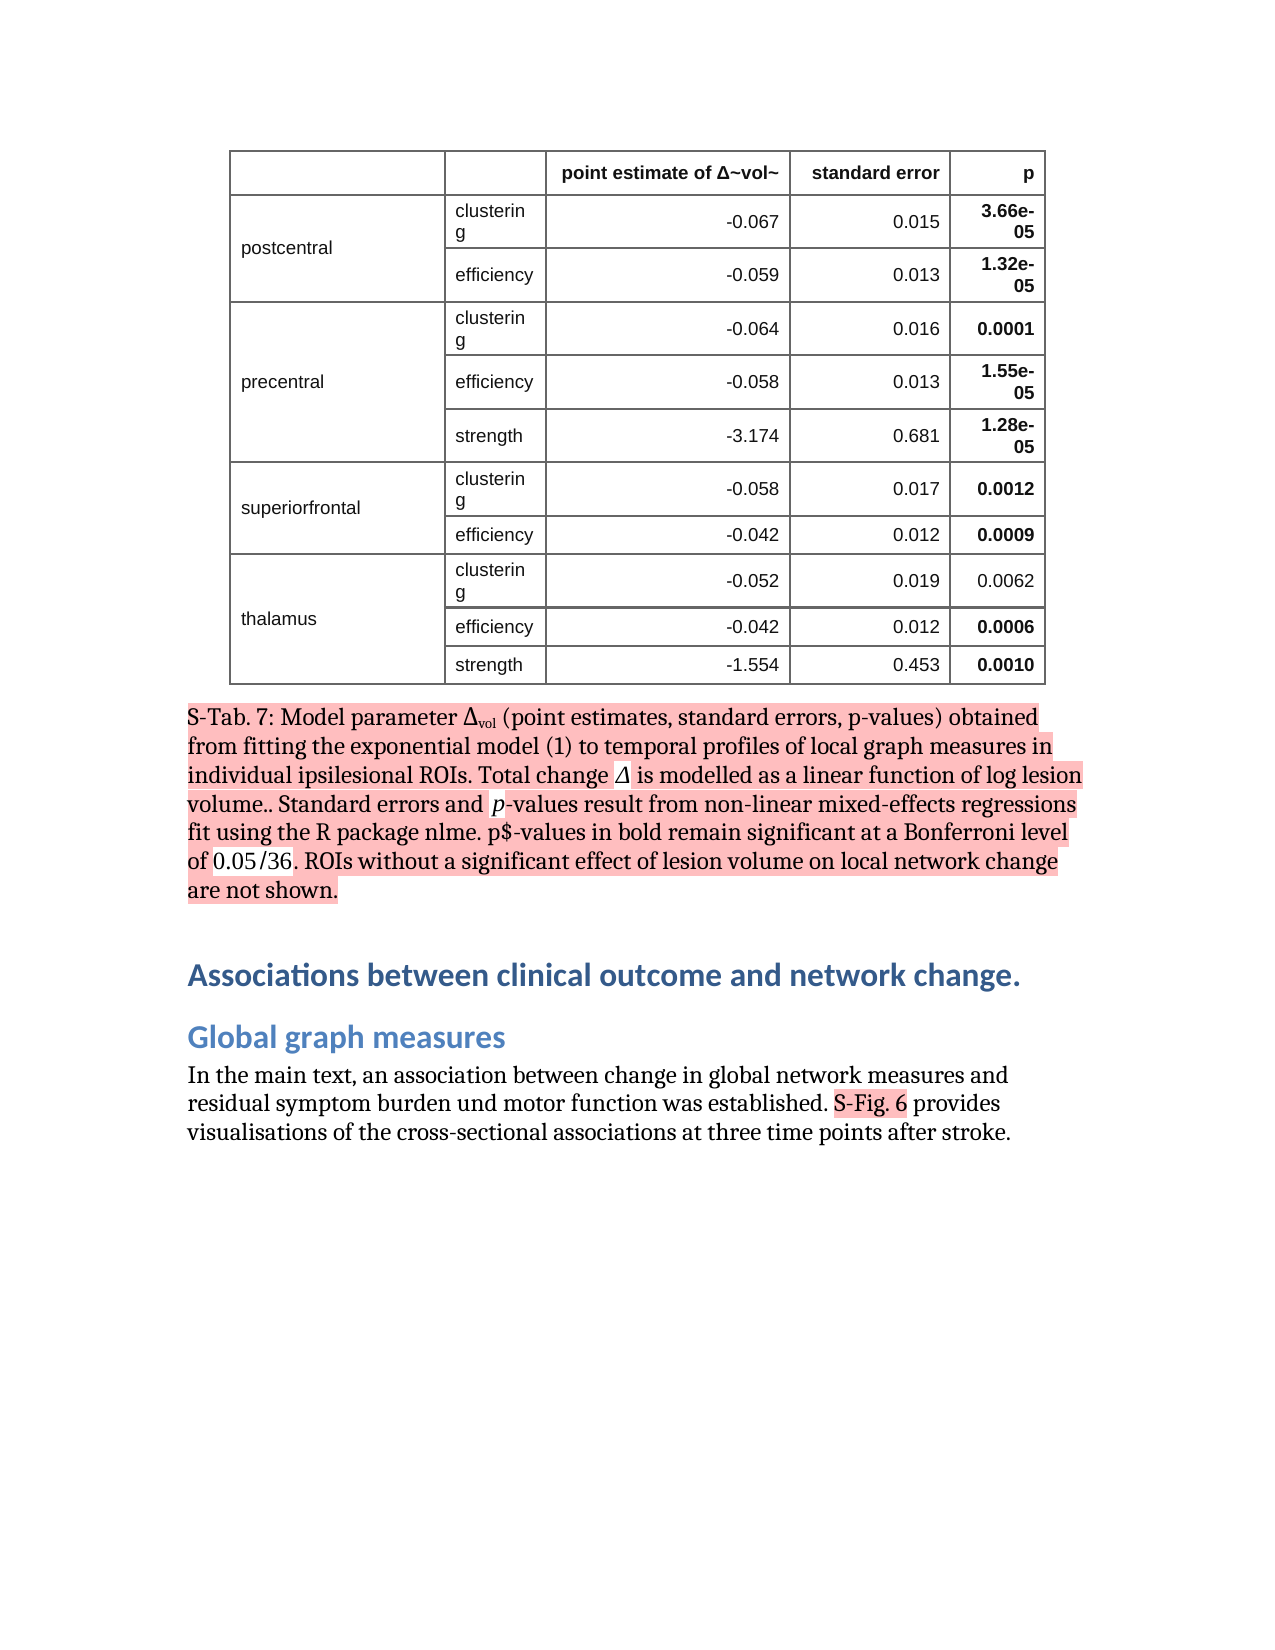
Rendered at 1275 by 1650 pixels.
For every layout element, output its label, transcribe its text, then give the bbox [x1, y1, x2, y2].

table_cell -0.058 [547, 463, 789, 515]
table_cell 0.013 [791, 356, 949, 408]
table_cell efficiency [446, 517, 545, 553]
table_cell efficiency [446, 356, 545, 408]
table_cell 1.32e-05 [951, 249, 1044, 301]
table_cell 0.0012 [951, 463, 1044, 515]
table_cell superiorfrontal [231, 463, 444, 553]
table_cell -0.042 [547, 517, 789, 553]
table_cell 1.28e-05 [951, 410, 1044, 461]
table_cell precentral [231, 303, 444, 461]
table_header p [951, 152, 1044, 193]
table_header point estimate of Δ~vol~ [547, 152, 789, 193]
table_cell 0.0062 [951, 555, 1044, 606]
table_cell postcentral [231, 196, 444, 301]
table_cell -0.059 [547, 249, 789, 301]
subtitle Global graph measures [187, 1016, 1087, 1057]
table_cell 0.0010 [951, 647, 1044, 682]
subtitle Associations between clinical outcome and network change. [187, 954, 1087, 995]
table_cell -3.174 [547, 410, 789, 461]
table_cell thalamus [231, 555, 444, 682]
table_cell -0.052 [547, 555, 789, 606]
table_cell 0.015 [791, 196, 949, 247]
table_cell -0.064 [547, 303, 789, 354]
table_cell 0.0009 [951, 517, 1044, 553]
table_cell efficiency [446, 609, 545, 644]
table_cell 3.66e-05 [951, 196, 1044, 247]
table_cell strength [446, 647, 545, 682]
table_cell 0.0001 [951, 303, 1044, 354]
table_cell efficiency [446, 249, 545, 301]
table_cell clustering [446, 555, 545, 606]
table_cell -1.554 [547, 647, 789, 682]
table_cell 0.453 [791, 647, 949, 682]
table_cell 0.0006 [951, 609, 1044, 644]
table_cell strength [446, 410, 545, 461]
table_cell clustering [446, 196, 545, 247]
table_cell 0.013 [791, 249, 949, 301]
table_cell 0.012 [791, 609, 949, 644]
table_cell 0.016 [791, 303, 949, 354]
table_cell 0.681 [791, 410, 949, 461]
table_cell clustering [446, 463, 545, 515]
table_cell -0.067 [547, 196, 789, 247]
table_cell -0.058 [547, 356, 789, 408]
table_header [231, 152, 444, 193]
table_cell clustering [446, 303, 545, 354]
table_header [446, 152, 545, 193]
table_cell 0.017 [791, 463, 949, 515]
text S-Tab. 7: Model parameter Δvol (point estimates, standard errors, p-values) obtained from fitting the exponential model (1) to temporal profiles of local graph measures in individual ipsilesional ROIs. Total change is modelled as a linear function of log lesion volume.. Standard errors and -values result from non-linear mixed-effects regressions fit using the R package nlme. p$-values in bold remain significant at a Bonferroni level of . ROIs without a significant effect of lesion volume on local network change are not shown. [187, 703, 1087, 904]
table_cell 0.019 [791, 555, 949, 606]
table_cell 1.55e-05 [951, 356, 1044, 408]
text In the main text, an association between change in global network measures and residual symptom burden und motor function was established. S-Fig. 6 provides visualisations of the cross-sectional associations at three time points after stroke. [187, 1061, 1087, 1147]
table_header standard error [791, 152, 949, 193]
table_cell 0.012 [791, 517, 949, 553]
table_cell -0.042 [547, 609, 789, 644]
